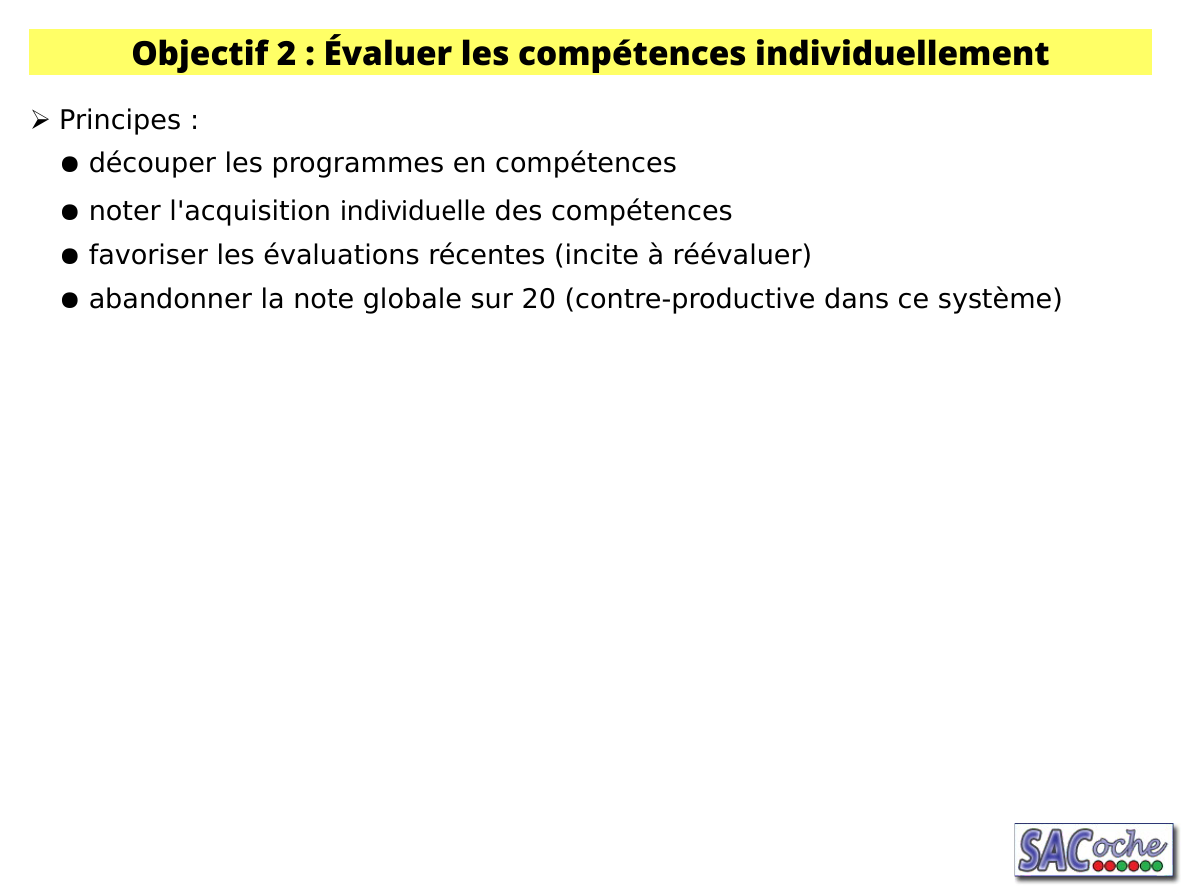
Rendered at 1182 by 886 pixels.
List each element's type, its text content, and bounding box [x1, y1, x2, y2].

picture [1014, 823, 1182, 886]
list favoriser les évaluations récentes (incite à réévaluer) [59, 240, 1152, 271]
list noter l'acquisition individuelle des compétences [59, 191, 1152, 228]
list abandonner la note globale sur 20 (contre-productive dans ce système) [59, 283, 1152, 314]
list Principes : [29, 104, 1152, 136]
list découper les programmes en compétences [59, 148, 1152, 179]
text Objectif 2 : Évaluer les compétences individuellement [29, 29, 1152, 75]
